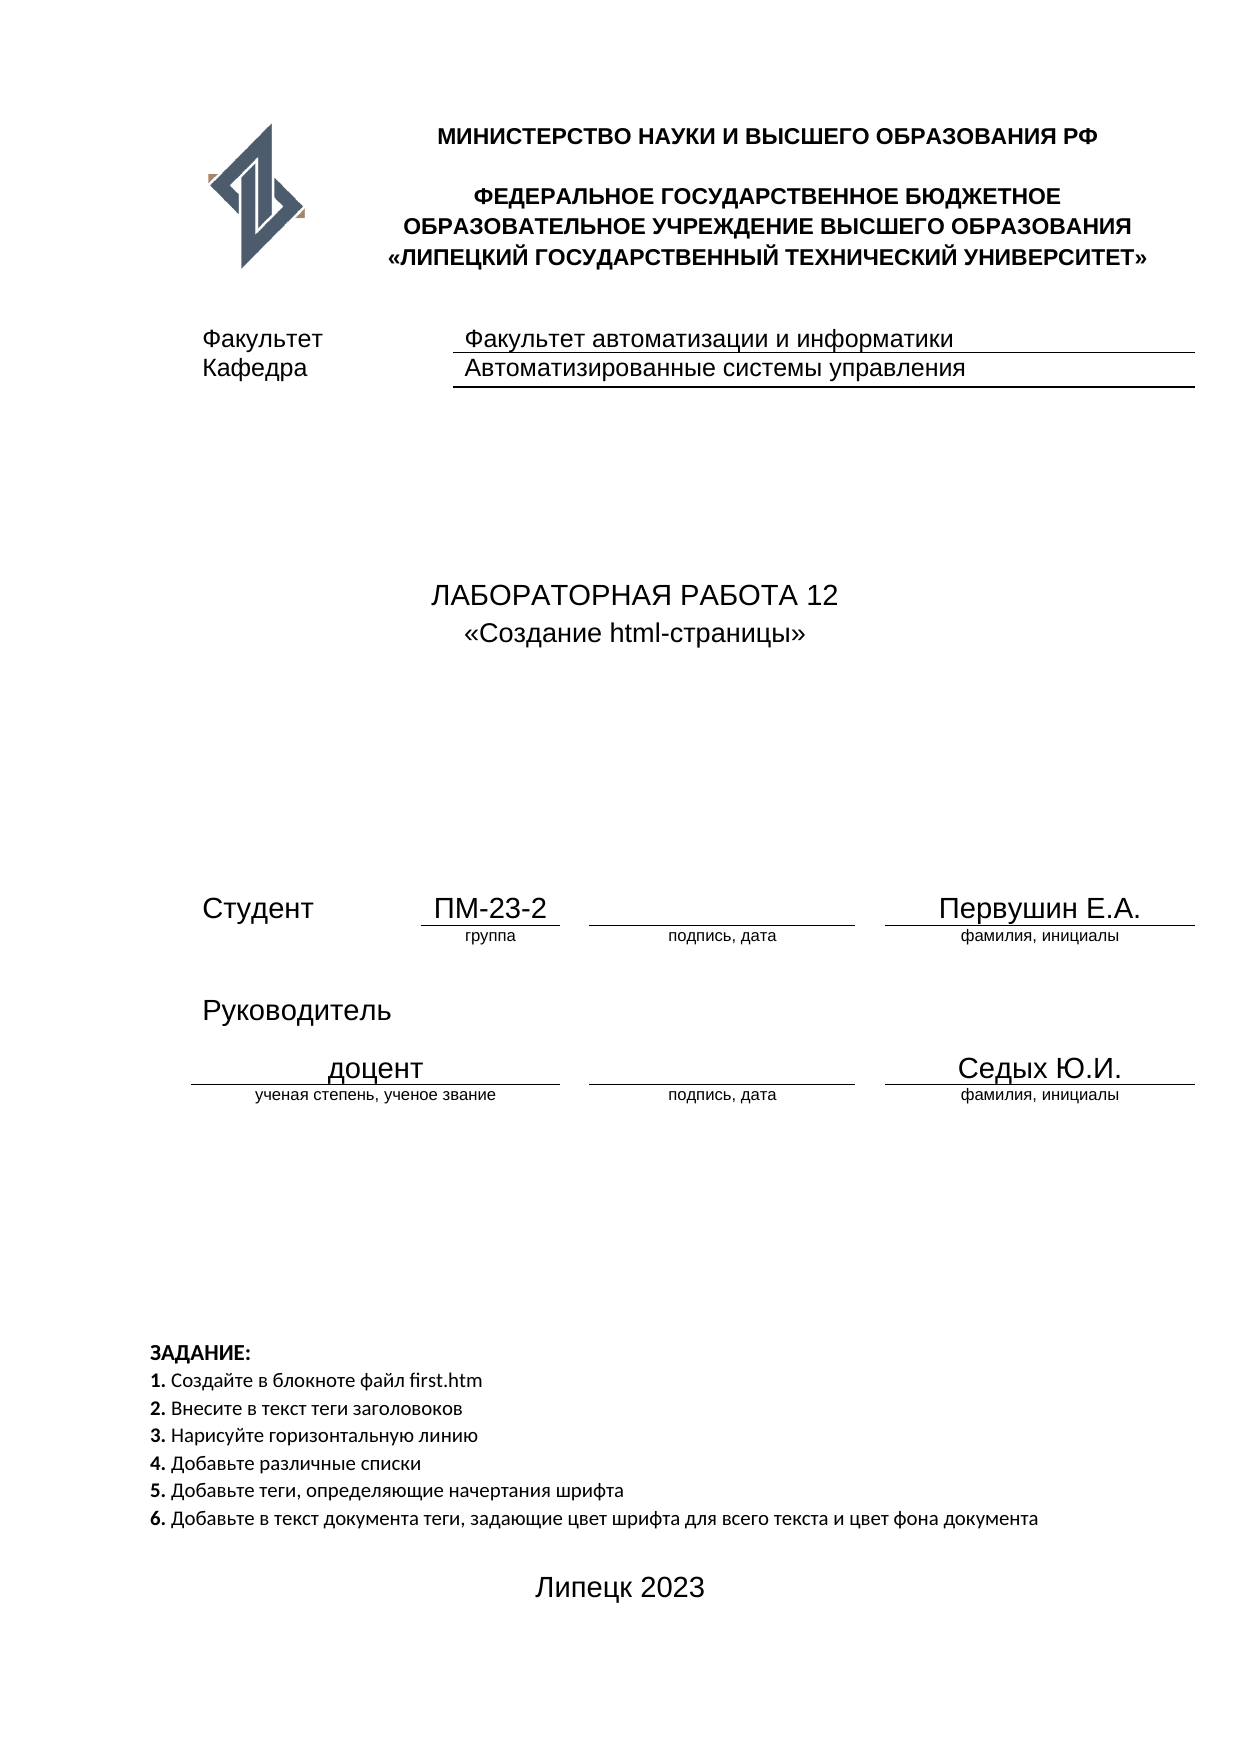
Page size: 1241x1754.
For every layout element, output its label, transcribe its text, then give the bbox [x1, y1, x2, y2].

table_header [855, 891, 885, 925]
table_cell фамилия, инициалы [885, 926, 1195, 959]
table_cell фамилия, инициалы [885, 1085, 1195, 1104]
table_cell [560, 1084, 589, 1104]
table_cell [421, 993, 560, 1051]
table_header [161, 123, 194, 276]
table_cell подпись, дата [589, 1085, 855, 1104]
table_cell Руководитель [191, 993, 421, 1051]
table_cell [560, 959, 589, 993]
table_cell подпись, дата [589, 926, 855, 959]
table_header Факультет [191, 324, 453, 352]
table_header ПМ-23-2 [421, 891, 560, 925]
table_header [560, 891, 589, 925]
table_cell Седых Ю.И. [885, 1051, 1195, 1084]
table_cell [191, 959, 421, 993]
table_cell доцент [191, 1051, 560, 1084]
table_cell [885, 959, 1195, 993]
table_header [589, 891, 855, 925]
table_cell ученая степень, ученое звание [191, 1085, 560, 1104]
table_cell [560, 993, 589, 1051]
table_header Первушин Е.А. [885, 891, 1195, 925]
table_header [320, 123, 353, 276]
table_cell [885, 993, 1195, 1051]
text ЗАДАНИЕ: 1. Создайте в блокноте файл first.htm 2. Внесите в текст теги заголовоков 3. Нарисуйте горизонтальную линию 4. Добавьте различные списки 5. Добавьте теги, определяющие начертания шрифта 6. Добавьте в текст документа теги, задающие цвет шрифта для всего текста и цвет фона документа [150, 1338, 1090, 1530]
text ЛАБОРАТОРНАЯ РАБОТА 12 [179, 578, 1090, 612]
table_cell [855, 993, 885, 1051]
table_cell [421, 959, 560, 993]
table_header Студент [191, 891, 421, 925]
picture [194, 122, 320, 276]
table_header Факультет автоматизации и информатики [453, 324, 1195, 352]
table_cell группа [421, 926, 560, 959]
table_header МИНИСТЕРСТВО НАУКИ И ВЫСШЕГО ОБРАЗОВАНИЯ РФ ФЕДЕРАЛЬНОЕ ГОСУДАРСТВЕННОЕ БЮДЖЕТНОЕ ОБРАЗОВАТЕЛЬНОЕ УЧРЕЖДЕНИЕ ВЫСШЕГО ОБРАЗОВАНИЯ «ЛИПЕЦКИЙ ГОСУДАРСТВЕННЫЙ ТЕХНИЧЕСКИЙ УНИВЕРСИТЕТ» [353, 123, 1171, 276]
table_cell Автоматизированные системы управления [453, 353, 1195, 386]
table_cell [855, 1084, 885, 1104]
table_cell [560, 925, 589, 959]
table_cell [589, 959, 855, 993]
table_cell [589, 1051, 855, 1084]
table_cell [589, 993, 855, 1051]
table_cell [560, 1051, 589, 1084]
table_cell [855, 1051, 885, 1084]
table_cell [191, 925, 421, 959]
text «Создание html-страницы» [179, 617, 1090, 648]
table_cell Кафедра [191, 352, 453, 386]
table_cell [855, 925, 885, 959]
table_cell [855, 959, 885, 993]
